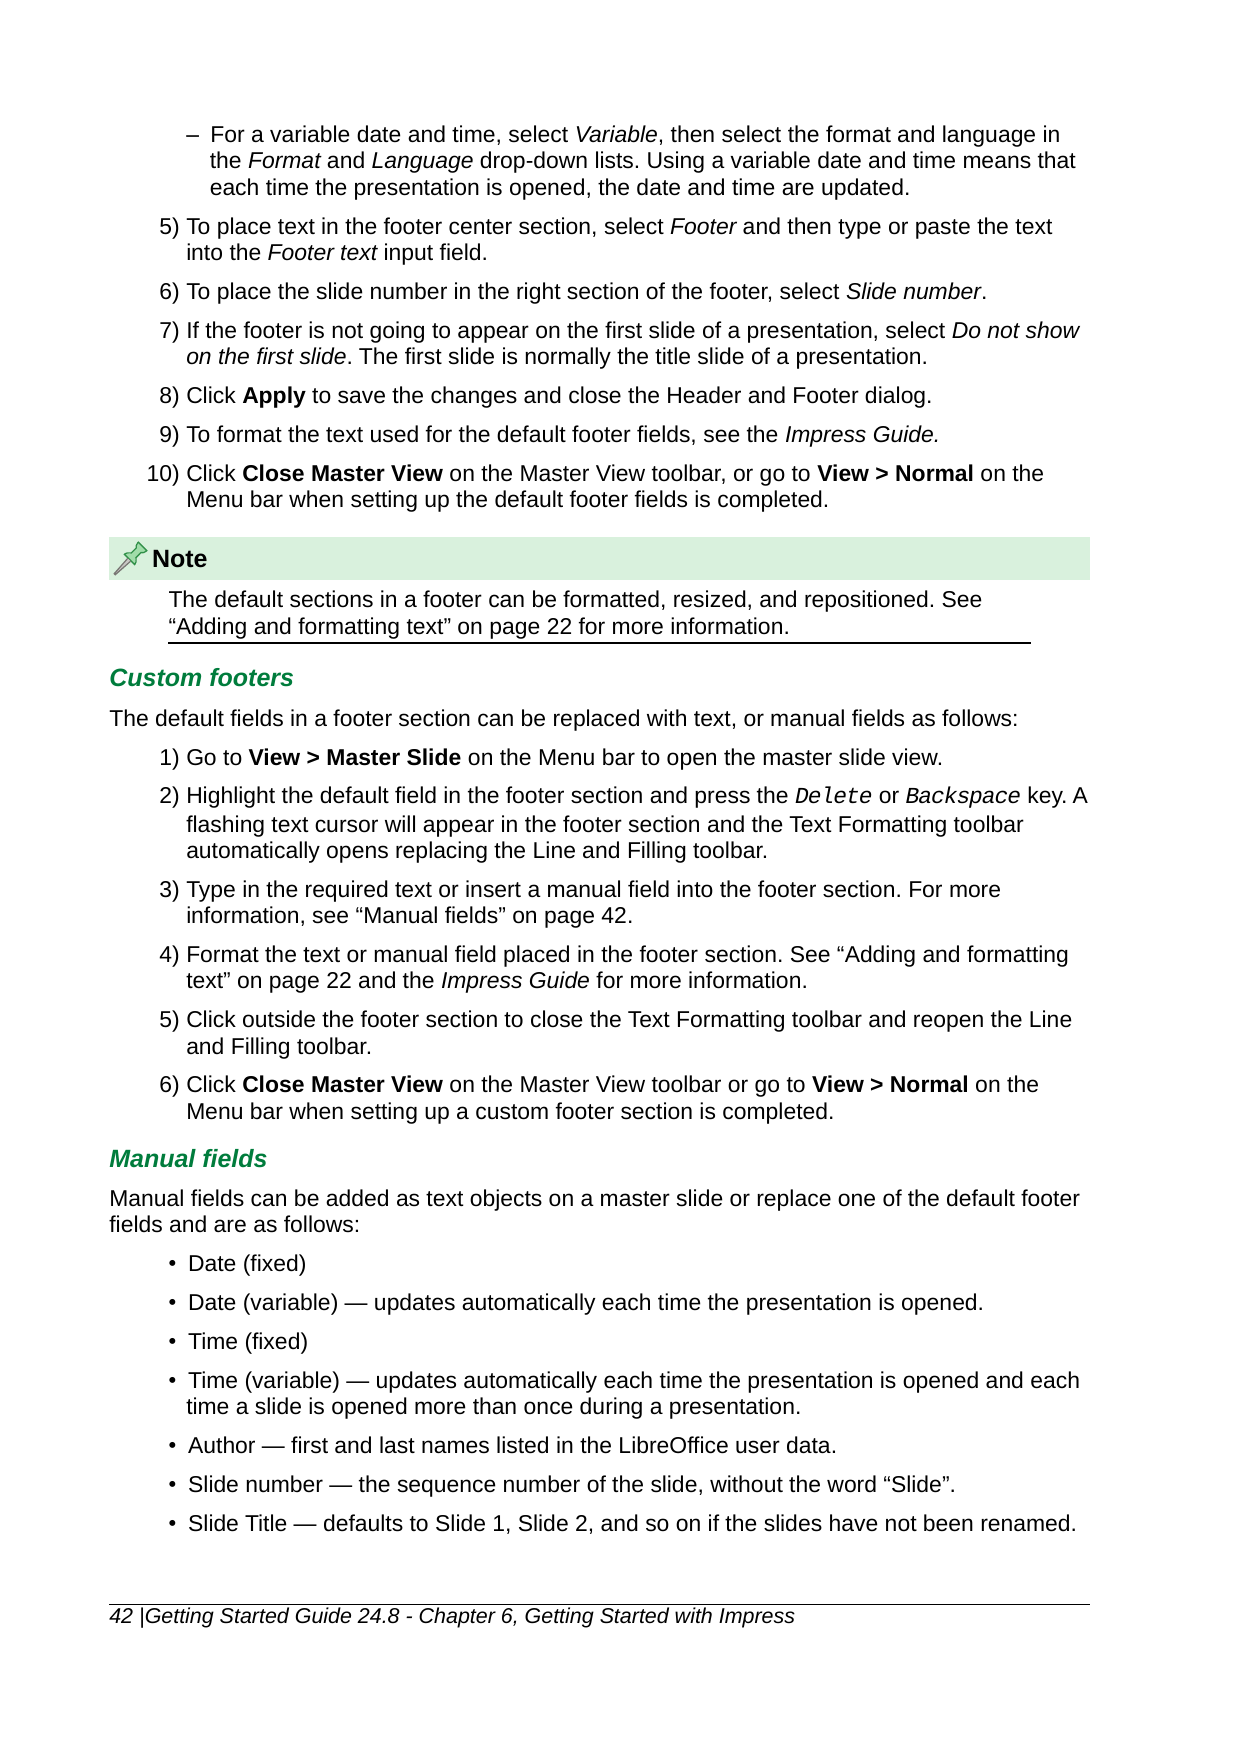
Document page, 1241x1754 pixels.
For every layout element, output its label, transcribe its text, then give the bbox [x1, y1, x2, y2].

list Highlight the default field in the footer section and press the Delete or Backspace key. A flashing text cursor will appear in the footer section and the Text Formatting toolbar automatically opens replacing the Line and Filling toolbar. [186, 782, 1090, 863]
list Slide Title — defaults to Slide 1, Slide 2, and so on if the slides have not been renamed. [168, 1509, 1090, 1536]
list Format the text or manual field placed in the footer section. See “Adding and formatting text” on page 22 and the Impress Guide for more information. [186, 941, 1090, 994]
subtitle Note [109, 537, 1090, 580]
list Type in the required text or insert a manual field into the footer section. For more information, see “Manual fields” on page 42. [186, 876, 1090, 928]
list Go to View > Master Slide on the Menu bar to open the master slide view. [186, 743, 1090, 770]
list The default fields in a footer section can be replaced with text, or manual fields as follows: [109, 704, 1090, 731]
list Time (fixed) [168, 1328, 1090, 1354]
subtitle Custom footers [109, 663, 1090, 692]
list To place the slide number in the right section of the footer, select Slide number. [186, 278, 1090, 304]
list Manual fields can be added as text objects on a master slide or replace one of the default footer fields and are as follows: [109, 1185, 1090, 1237]
list Click Close Master View on the Master View toolbar, or go to View > Normal on the Menu bar when setting up the default footer fields is completed. [186, 459, 1090, 512]
list To format the text used for the default footer fields, see the Impress Guide. [186, 421, 1090, 447]
list If the footer is not going to appear on the first slide of a presentation, select Do not show on the first slide. The first slide is normally the title slide of a presentation. [186, 317, 1090, 369]
list Click outside the footer section to close the Text Formatting toolbar and reopen the Line and Filling toolbar. [186, 1006, 1090, 1059]
list Slide number — the sequence number of the slide, without the word “Slide”. [168, 1471, 1090, 1497]
text The default sections in a footer can be formatted, resized, and repositioned. See “Adding and formatting text” on page 22 for more information. [168, 586, 1031, 642]
list For a variable date and time, select Variable, then select the format and language in the Format and Language drop-down lists. Using a variable date and time means that each time the presentation is opened, the date and time are updated. [186, 121, 1090, 200]
list Click Apply to save the changes and close the Header and Footer dialog. [186, 382, 1090, 408]
list Date (variable) — updates automatically each time the presentation is opened. [168, 1289, 1090, 1315]
list Date (fixed) [168, 1250, 1090, 1276]
list Time (variable) — updates automatically each time the presentation is opened and each time a slide is opened more than once during a presentation. [168, 1367, 1090, 1419]
list To place text in the footer center section, select Footer and then type or paste the text into the Footer text input field. [186, 213, 1090, 265]
subtitle Manual fields [109, 1144, 1090, 1172]
list Author — first and last names listed in the LibreOffice user data. [168, 1432, 1090, 1458]
list Click Close Master View on the Master View toolbar or go to View > Normal on the Menu bar when setting up a custom footer section is completed. [186, 1071, 1090, 1124]
